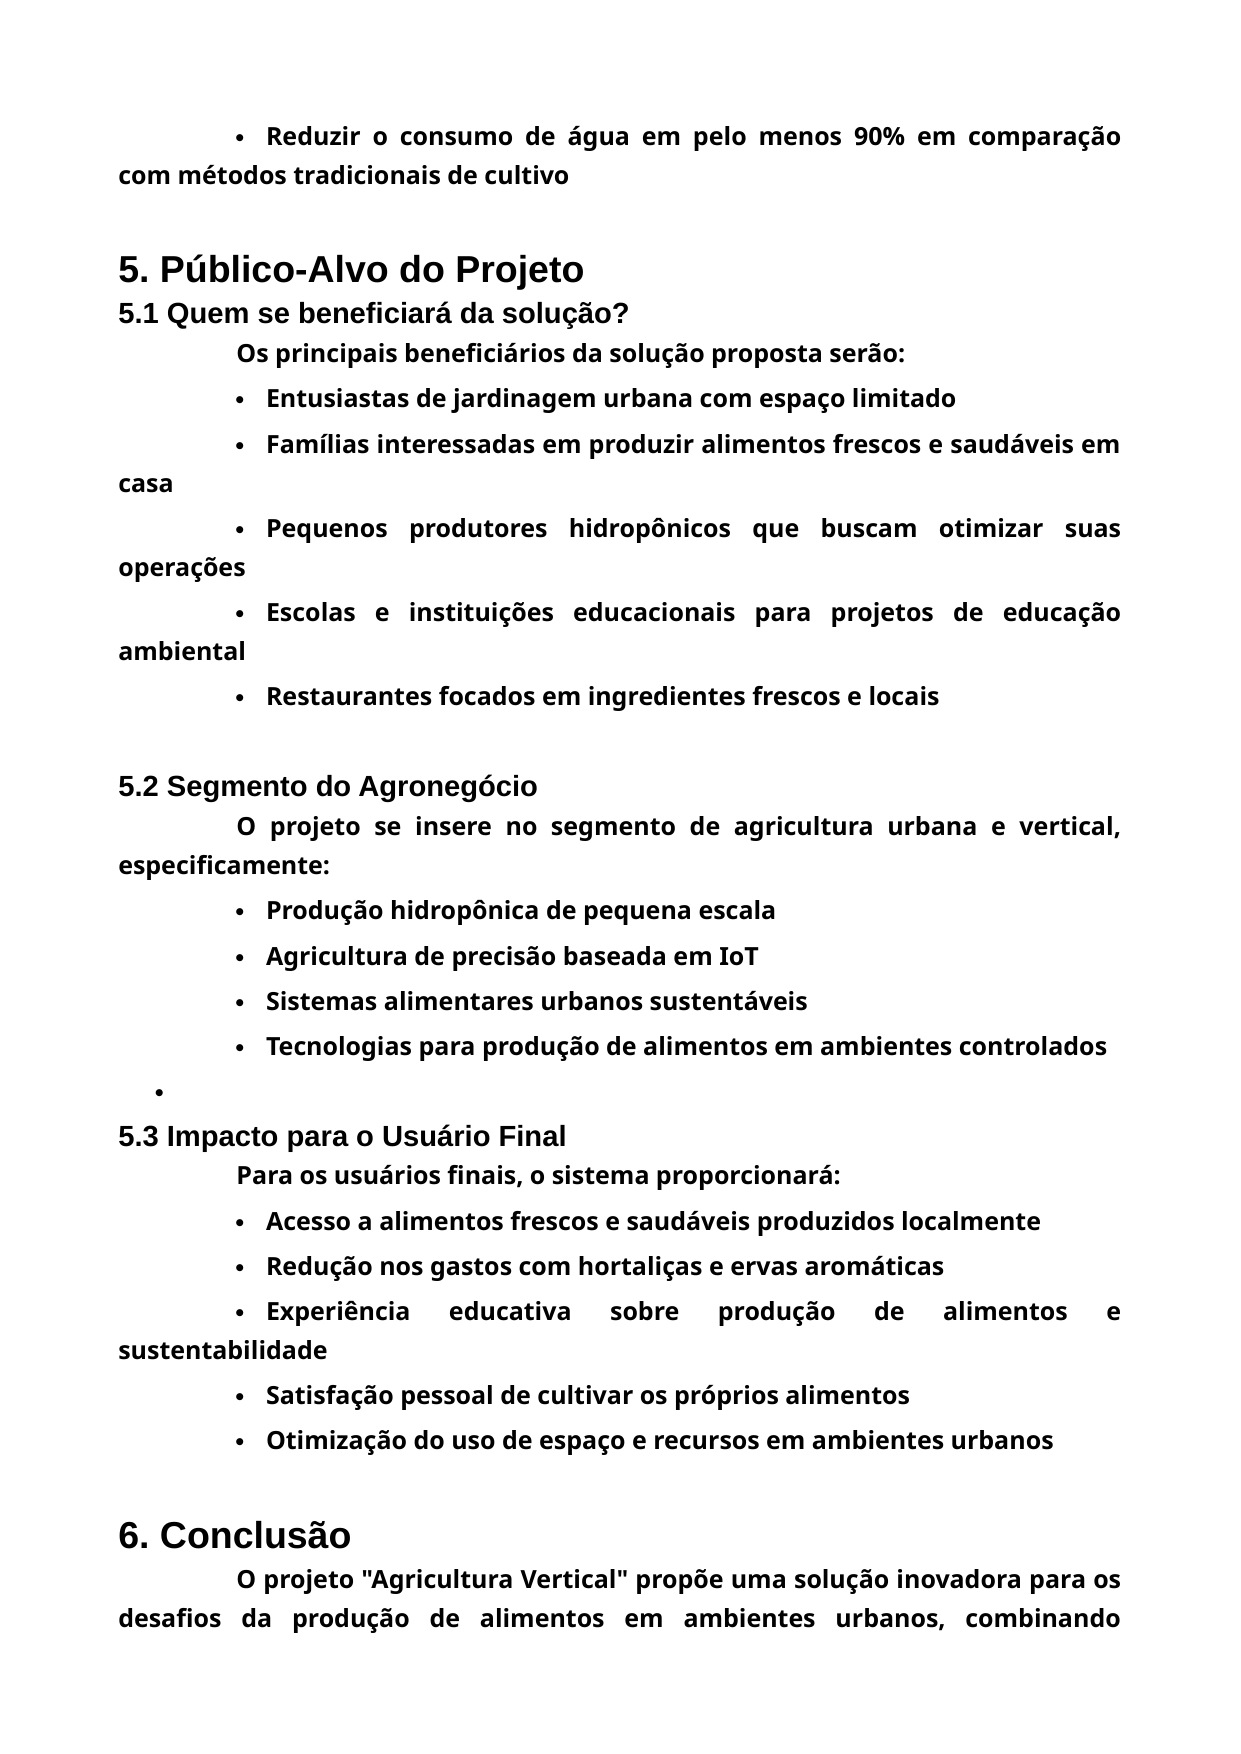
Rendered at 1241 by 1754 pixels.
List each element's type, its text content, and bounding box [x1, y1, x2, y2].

text O projeto se insere no segmento de agricultura urbana e vertical, especificamente: [118, 809, 1122, 882]
list Experiência educativa sobre produção de alimentos e sustentabilidade [118, 1293, 1122, 1367]
list Entusiastas de jardinagem urbana com espaço limitado [118, 381, 1122, 415]
list Tecnologias para produção de alimentos em ambientes controlados [118, 1028, 1122, 1062]
list Reduzir o consumo de água em pelo menos 90% em comparação com métodos tradicionais de cultivo [118, 118, 1122, 191]
list Satisfação pessoal de cultivar os próprios alimentos [118, 1378, 1122, 1412]
text Os principais beneficiários da solução proposta serão: [118, 336, 1122, 370]
subtitle 5. Público-Alvo do Projeto [118, 247, 1122, 291]
list Pequenos produtores hidropônicos que buscam otimizar suas operações [118, 511, 1122, 584]
list Otimização do uso de espaço e recursos em ambientes urbanos [118, 1423, 1122, 1457]
list Redução nos gastos com hortaliças e ervas aromáticas [118, 1248, 1122, 1282]
subtitle 5.1 Quem se beneficiará da solução? [118, 297, 1122, 330]
list Sistemas alimentares urbanos sustentáveis [118, 983, 1122, 1017]
list Agricultura de precisão baseada em IoT [118, 938, 1122, 972]
list Produção hidropônica de pequena escala [118, 893, 1122, 927]
subtitle 5.3 Impacto para o Usuário Final [118, 1118, 1122, 1152]
list Famílias interessadas em produzir alimentos frescos e saudáveis em casa [118, 426, 1122, 499]
list Restaurantes focados em ingredientes frescos e locais [118, 679, 1122, 713]
text Para os usuários finais, o sistema proporcionará: [118, 1158, 1122, 1192]
text O projeto "Agricultura Vertical" propõe uma solução inovadora para os desafios da produção de alimentos em ambientes urbanos, combinando [118, 1562, 1122, 1635]
list Acesso a alimentos frescos e saudáveis produzidos localmente [118, 1203, 1122, 1237]
subtitle 5.2 Segmento do Agronegócio [118, 769, 1122, 803]
subtitle 6. Conclusão [118, 1513, 1122, 1556]
list Escolas e instituições educacionais para projetos de educação ambiental [118, 595, 1122, 668]
